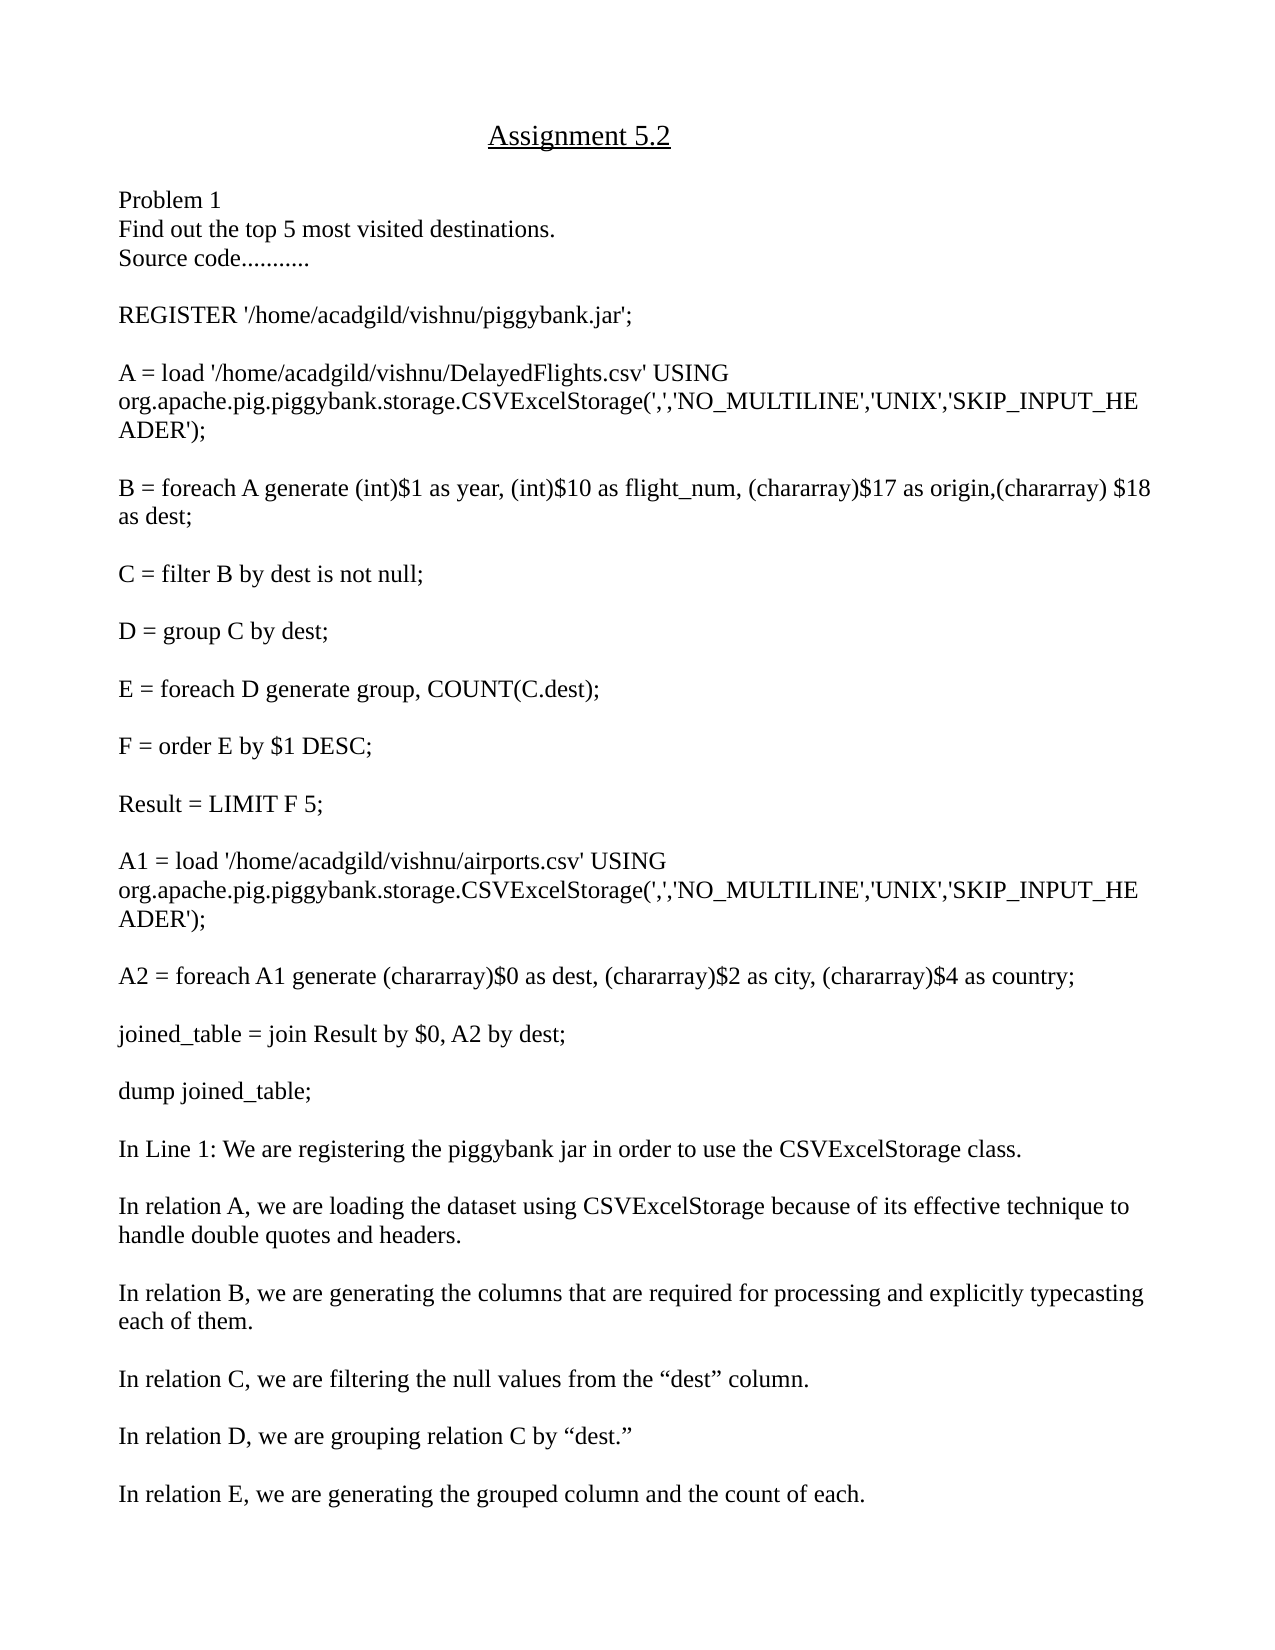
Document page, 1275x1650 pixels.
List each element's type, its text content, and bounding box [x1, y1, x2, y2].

text In Line 1: We are registering the piggybank jar in order to use the CSVExcelStorage class. [118, 1134, 1157, 1163]
text Result = LIMIT F 5; [118, 789, 1157, 818]
text In relation A, we are loading the dataset using CSVExcelStorage because of its effective technique to handle double quotes and headers. [118, 1191, 1157, 1249]
text In relation C, we are filtering the null values from the “dest” column. [118, 1364, 1157, 1393]
text B = foreach A generate (int)$1 as year, (int)$10 as flight_num, (chararray)$17 as origin,(chararray) $18 as dest; [118, 473, 1157, 530]
text F = order E by $1 DESC; [118, 731, 1157, 760]
text joined_table = join Result by $0, A2 by dest; [118, 1019, 1157, 1048]
text Problem 1 [118, 185, 1157, 214]
text Assignment 5.2 [118, 118, 1157, 152]
text D = group C by dest; [118, 616, 1157, 645]
text A = load '/home/acadgild/vishnu/DelayedFlights.csv' USING org.apache.pig.piggybank.storage.CSVExcelStorage(',','NO_MULTILINE','UNIX','SKIP_INPUT_HEADER'); [118, 358, 1157, 444]
text In relation B, we are generating the columns that are required for processing and explicitly typecasting each of them. [118, 1278, 1157, 1335]
text In relation E, we are generating the grouped column and the count of each. [118, 1479, 1157, 1508]
text REGISTER '/home/acadgild/vishnu/piggybank.jar'; [118, 300, 1157, 329]
text In relation D, we are grouping relation C by “dest.” [118, 1421, 1157, 1450]
text dump joined_table; [118, 1076, 1157, 1105]
text A1 = load '/home/acadgild/vishnu/airports.csv' USING org.apache.pig.piggybank.storage.CSVExcelStorage(',','NO_MULTILINE','UNIX','SKIP_INPUT_HEADER'); [118, 846, 1157, 933]
text E = foreach D generate group, COUNT(C.dest); [118, 674, 1157, 703]
text Find out the top 5 most visited destinations. [118, 214, 1157, 243]
text C = filter B by dest is not null; [118, 559, 1157, 588]
text A2 = foreach A1 generate (chararray)$0 as dest, (chararray)$2 as city, (chararray)$4 as country; [118, 961, 1157, 990]
text Source code........... [118, 243, 1157, 271]
